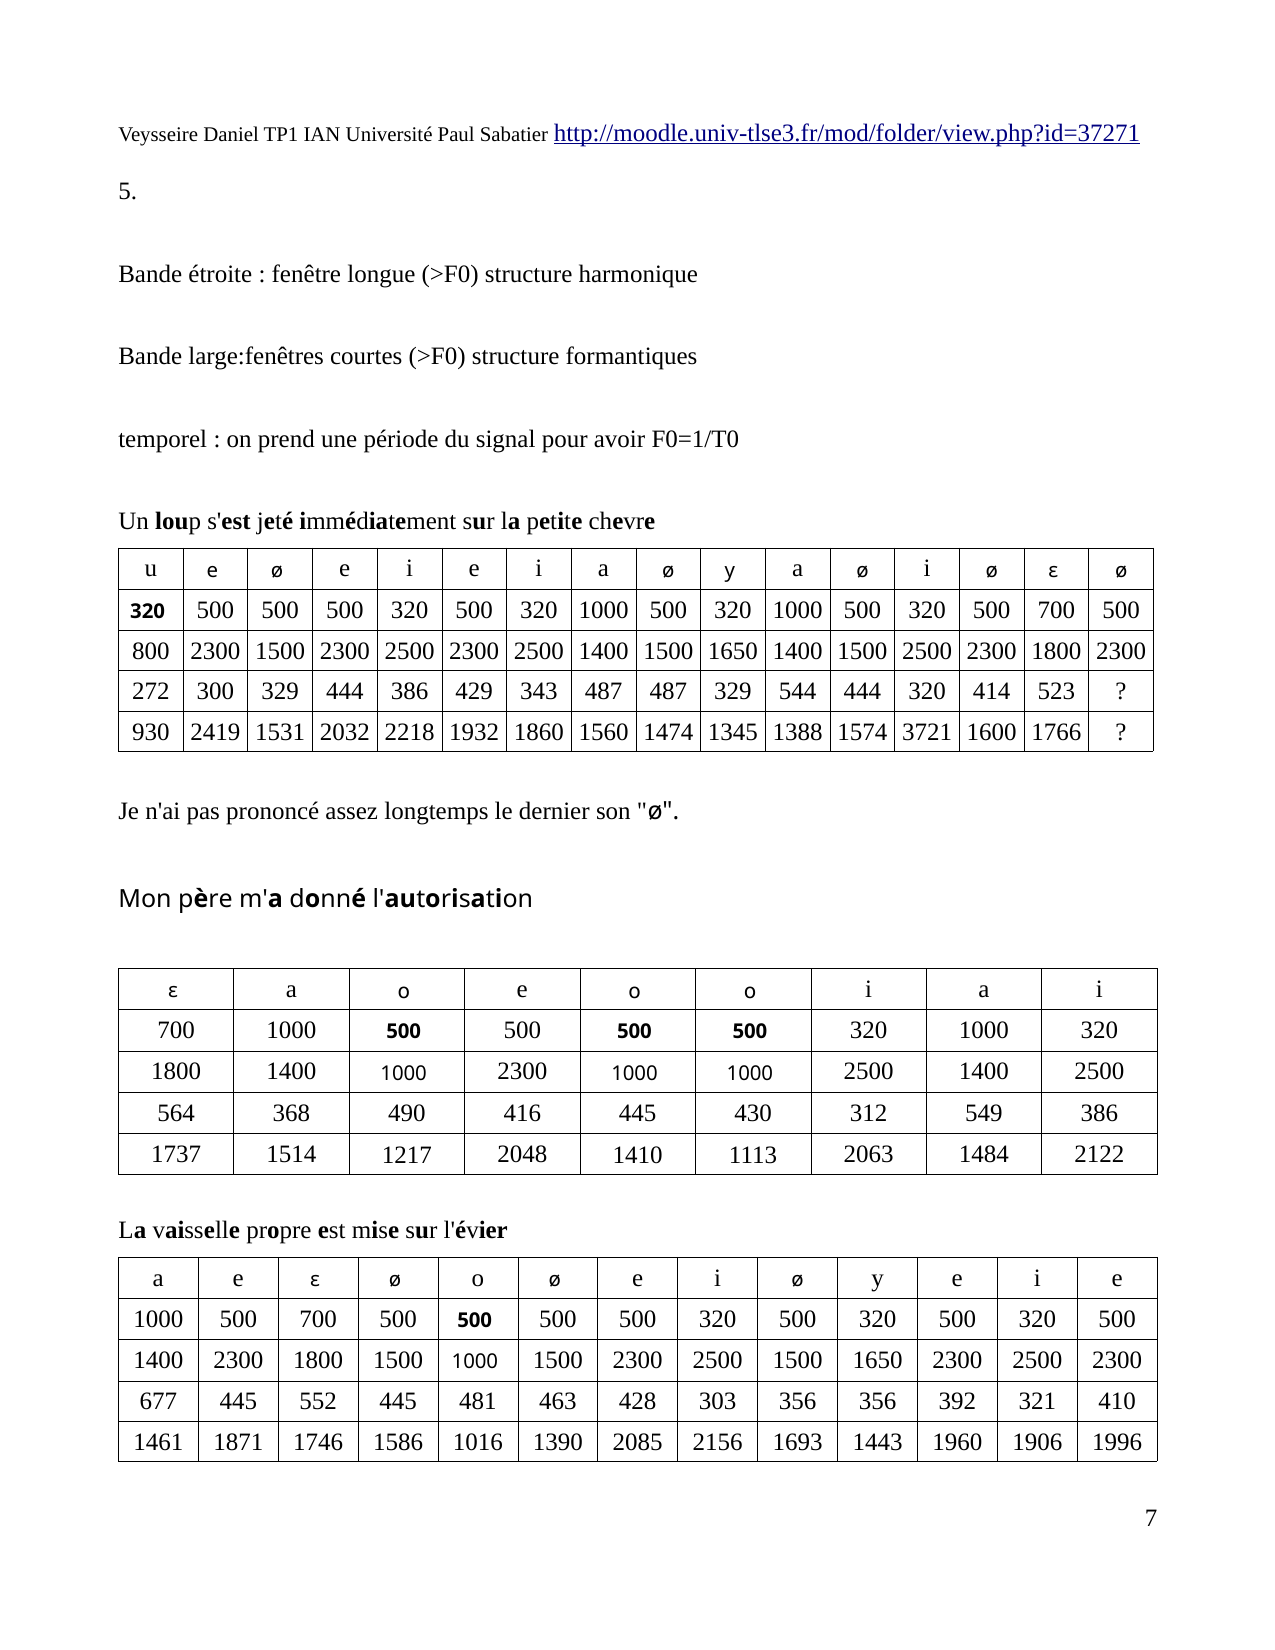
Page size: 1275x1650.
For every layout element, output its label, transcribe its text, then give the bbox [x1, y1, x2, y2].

table_cell 1000 [439, 1340, 518, 1381]
table_header ø [359, 1258, 438, 1298]
table_cell 2500 [895, 631, 959, 670]
table_header ø [519, 1258, 597, 1298]
table_cell 2032 [313, 712, 377, 751]
table_cell 1000 [581, 1052, 695, 1092]
table_cell 392 [918, 1382, 997, 1421]
table_cell 321 [998, 1382, 1077, 1421]
table_header a [766, 549, 830, 589]
table_cell 544 [766, 671, 830, 711]
table_cell 1800 [119, 1052, 233, 1092]
table_cell 1461 [119, 1422, 198, 1461]
table_header i [812, 969, 926, 1009]
text temporel : on prend une période du signal pour avoir F0=1/T0 [118, 424, 1157, 453]
table_header ø [637, 549, 700, 589]
table_cell 320 [895, 671, 959, 711]
table_cell 500 [359, 1299, 438, 1339]
table_cell 1113 [696, 1134, 811, 1174]
table_header e [465, 969, 580, 1009]
table_cell 500 [1089, 590, 1153, 630]
table_cell 1871 [199, 1422, 278, 1461]
table_cell 1650 [701, 631, 765, 670]
table_cell 500 [313, 590, 377, 630]
table_cell 1443 [838, 1422, 917, 1461]
table_header i [998, 1258, 1077, 1298]
table_cell 700 [1025, 590, 1088, 630]
table_cell 500 [637, 590, 700, 630]
table_cell 564 [119, 1093, 233, 1133]
table_cell 1000 [350, 1052, 464, 1092]
table_header e [199, 1258, 278, 1298]
table_cell 320 [701, 590, 765, 630]
table_cell 1500 [758, 1340, 837, 1381]
table_cell 523 [1025, 671, 1088, 711]
table_cell 3721 [895, 712, 959, 751]
table_cell 320 [507, 590, 571, 630]
table_cell 2300 [443, 631, 506, 670]
text La vaisselle propre est mise sur l'évier [118, 1216, 1157, 1244]
table_cell 320 [119, 590, 183, 630]
table_cell 2300 [918, 1340, 997, 1381]
table_cell 1906 [998, 1422, 1077, 1461]
table_header ø [960, 549, 1024, 589]
table_header a [234, 969, 349, 1009]
table_cell 500 [184, 590, 247, 630]
table_cell 272 [119, 671, 183, 711]
table_header i [895, 549, 959, 589]
table_cell 2300 [465, 1052, 580, 1092]
table_cell 500 [581, 1010, 695, 1051]
table_header a [927, 969, 1041, 1009]
table_header i [507, 549, 571, 589]
table_cell 320 [678, 1299, 757, 1339]
table_cell 500 [758, 1299, 837, 1339]
table_cell 1693 [758, 1422, 837, 1461]
table_cell 1932 [443, 712, 506, 751]
table_cell 1746 [279, 1422, 358, 1461]
table_header i [378, 549, 442, 589]
table_cell 329 [248, 671, 312, 711]
table_cell 500 [598, 1299, 677, 1339]
table_cell 2063 [812, 1134, 926, 1174]
table_cell 429 [443, 671, 506, 711]
table_cell 1474 [637, 712, 700, 751]
table_cell 930 [119, 712, 183, 751]
table_header ɛ [1025, 549, 1088, 589]
table_header e [313, 549, 377, 589]
table_cell 1860 [507, 712, 571, 751]
text Bande étroite : fenêtre longue (>F0) structure harmonique [118, 259, 1157, 288]
table_cell 428 [598, 1382, 677, 1421]
text Bande large:fenêtres courtes (>F0) structure formantiques [118, 341, 1157, 370]
table_cell 445 [359, 1382, 438, 1421]
table_cell 2500 [378, 631, 442, 670]
table_cell 500 [696, 1010, 811, 1051]
table_cell 1400 [119, 1340, 198, 1381]
table_cell 500 [831, 590, 894, 630]
table_cell 677 [119, 1382, 198, 1421]
table_cell 2500 [812, 1052, 926, 1092]
table_cell 416 [465, 1093, 580, 1133]
table_cell 1574 [831, 712, 894, 751]
table_header e [1078, 1258, 1157, 1298]
table_cell 1000 [572, 590, 636, 630]
text Je n'ai pas prononcé assez longtemps le dernier son "ø". [118, 792, 1157, 826]
table_header e [184, 549, 247, 589]
table_header a [572, 549, 636, 589]
table_cell 312 [812, 1093, 926, 1133]
table_cell 1217 [350, 1134, 464, 1174]
table_cell 1388 [766, 712, 830, 751]
table_cell 1000 [766, 590, 830, 630]
table_cell 1766 [1025, 712, 1088, 751]
table_cell 430 [696, 1093, 811, 1133]
table_cell 1560 [572, 712, 636, 751]
table_cell 2300 [184, 631, 247, 670]
table_cell 2500 [507, 631, 571, 670]
table_header o [439, 1258, 518, 1298]
table_cell 1800 [1025, 631, 1088, 670]
table_cell 1000 [234, 1010, 349, 1051]
table_cell 2500 [1042, 1052, 1157, 1092]
table_cell 1800 [279, 1340, 358, 1381]
table_cell 1500 [248, 631, 312, 670]
table_cell 2300 [1078, 1340, 1157, 1381]
table_cell 1410 [581, 1134, 695, 1174]
table_cell 700 [119, 1010, 233, 1051]
table_cell 444 [831, 671, 894, 711]
table_cell 2048 [465, 1134, 580, 1174]
table_cell 445 [199, 1382, 278, 1421]
table_header ø [831, 549, 894, 589]
table_cell 2300 [598, 1340, 677, 1381]
table_cell 320 [812, 1010, 926, 1051]
text Un loup s'est jeté immédiatement sur la petite chevre [118, 506, 1157, 535]
text Mon père m'a donné l'autorisation [118, 880, 1157, 914]
table_cell 320 [998, 1299, 1077, 1339]
table_cell 445 [581, 1093, 695, 1133]
table_header i [678, 1258, 757, 1298]
table_cell 2419 [184, 712, 247, 751]
table_cell 1500 [359, 1340, 438, 1381]
table_cell 500 [350, 1010, 464, 1051]
table_cell 487 [572, 671, 636, 711]
table_header y [701, 549, 765, 589]
table_header o [696, 969, 811, 1009]
table_header u [119, 549, 183, 589]
table_cell ? [1089, 712, 1153, 751]
table_cell 1000 [696, 1052, 811, 1092]
table_cell 549 [927, 1093, 1041, 1133]
text 5. [118, 176, 1157, 205]
table_cell ? [1089, 671, 1153, 711]
table_cell 356 [838, 1382, 917, 1421]
table_cell 2300 [960, 631, 1024, 670]
table_cell 2085 [598, 1422, 677, 1461]
table_cell 320 [378, 590, 442, 630]
table_cell 410 [1078, 1382, 1157, 1421]
table_cell 1400 [766, 631, 830, 670]
table_cell 368 [234, 1093, 349, 1133]
table_cell 2122 [1042, 1134, 1157, 1174]
table_header i [1042, 969, 1157, 1009]
table_cell 500 [960, 590, 1024, 630]
table_header e [598, 1258, 677, 1298]
table_cell 1345 [701, 712, 765, 751]
table_cell 500 [439, 1299, 518, 1339]
table_header e [918, 1258, 997, 1298]
table_cell 500 [1078, 1299, 1157, 1339]
table_header ø [758, 1258, 837, 1298]
table_cell 500 [199, 1299, 278, 1339]
table_cell 1586 [359, 1422, 438, 1461]
table_header ø [1089, 549, 1153, 589]
table_header a [119, 1258, 198, 1298]
table_cell 500 [443, 590, 506, 630]
table_cell 1650 [838, 1340, 917, 1381]
table_cell 1600 [960, 712, 1024, 751]
table_cell 1016 [439, 1422, 518, 1461]
table_cell 1737 [119, 1134, 233, 1174]
table_cell 2300 [1089, 631, 1153, 670]
table_cell 414 [960, 671, 1024, 711]
table_cell 386 [1042, 1093, 1157, 1133]
table_cell 300 [184, 671, 247, 711]
table_cell 481 [439, 1382, 518, 1421]
table_cell 1390 [519, 1422, 597, 1461]
table_cell 2300 [199, 1340, 278, 1381]
table_cell 320 [1042, 1010, 1157, 1051]
table_cell 700 [279, 1299, 358, 1339]
table_cell 1400 [572, 631, 636, 670]
table_cell 500 [465, 1010, 580, 1051]
table_header o [581, 969, 695, 1009]
table_cell 1500 [831, 631, 894, 670]
table_cell 2218 [378, 712, 442, 751]
table_cell 1996 [1078, 1422, 1157, 1461]
table_header ɛ [119, 969, 233, 1009]
table_cell 2300 [313, 631, 377, 670]
table_cell 320 [838, 1299, 917, 1339]
table_cell 1500 [519, 1340, 597, 1381]
table_cell 1484 [927, 1134, 1041, 1174]
table_header o [350, 969, 464, 1009]
table_cell 500 [248, 590, 312, 630]
table_cell 2500 [678, 1340, 757, 1381]
table_cell 1000 [927, 1010, 1041, 1051]
table_header y [838, 1258, 917, 1298]
table_cell 800 [119, 631, 183, 670]
table_header e [443, 549, 506, 589]
table_cell 2156 [678, 1422, 757, 1461]
table_cell 320 [895, 590, 959, 630]
table_cell 1960 [918, 1422, 997, 1461]
table_cell 1500 [637, 631, 700, 670]
table_cell 2500 [998, 1340, 1077, 1381]
table_cell 1531 [248, 712, 312, 751]
table_cell 487 [637, 671, 700, 711]
table_cell 343 [507, 671, 571, 711]
table_cell 1400 [234, 1052, 349, 1092]
table_header ɛ [279, 1258, 358, 1298]
table_cell 444 [313, 671, 377, 711]
table_cell 303 [678, 1382, 757, 1421]
table_cell 329 [701, 671, 765, 711]
table_cell 1400 [927, 1052, 1041, 1092]
table_cell 552 [279, 1382, 358, 1421]
table_cell 500 [918, 1299, 997, 1339]
table_cell 1000 [119, 1299, 198, 1339]
table_cell 463 [519, 1382, 597, 1421]
table_cell 500 [519, 1299, 597, 1339]
table_cell 490 [350, 1093, 464, 1133]
table_cell 386 [378, 671, 442, 711]
table_header ø [248, 549, 312, 589]
table_cell 1514 [234, 1134, 349, 1174]
table_cell 356 [758, 1382, 837, 1421]
